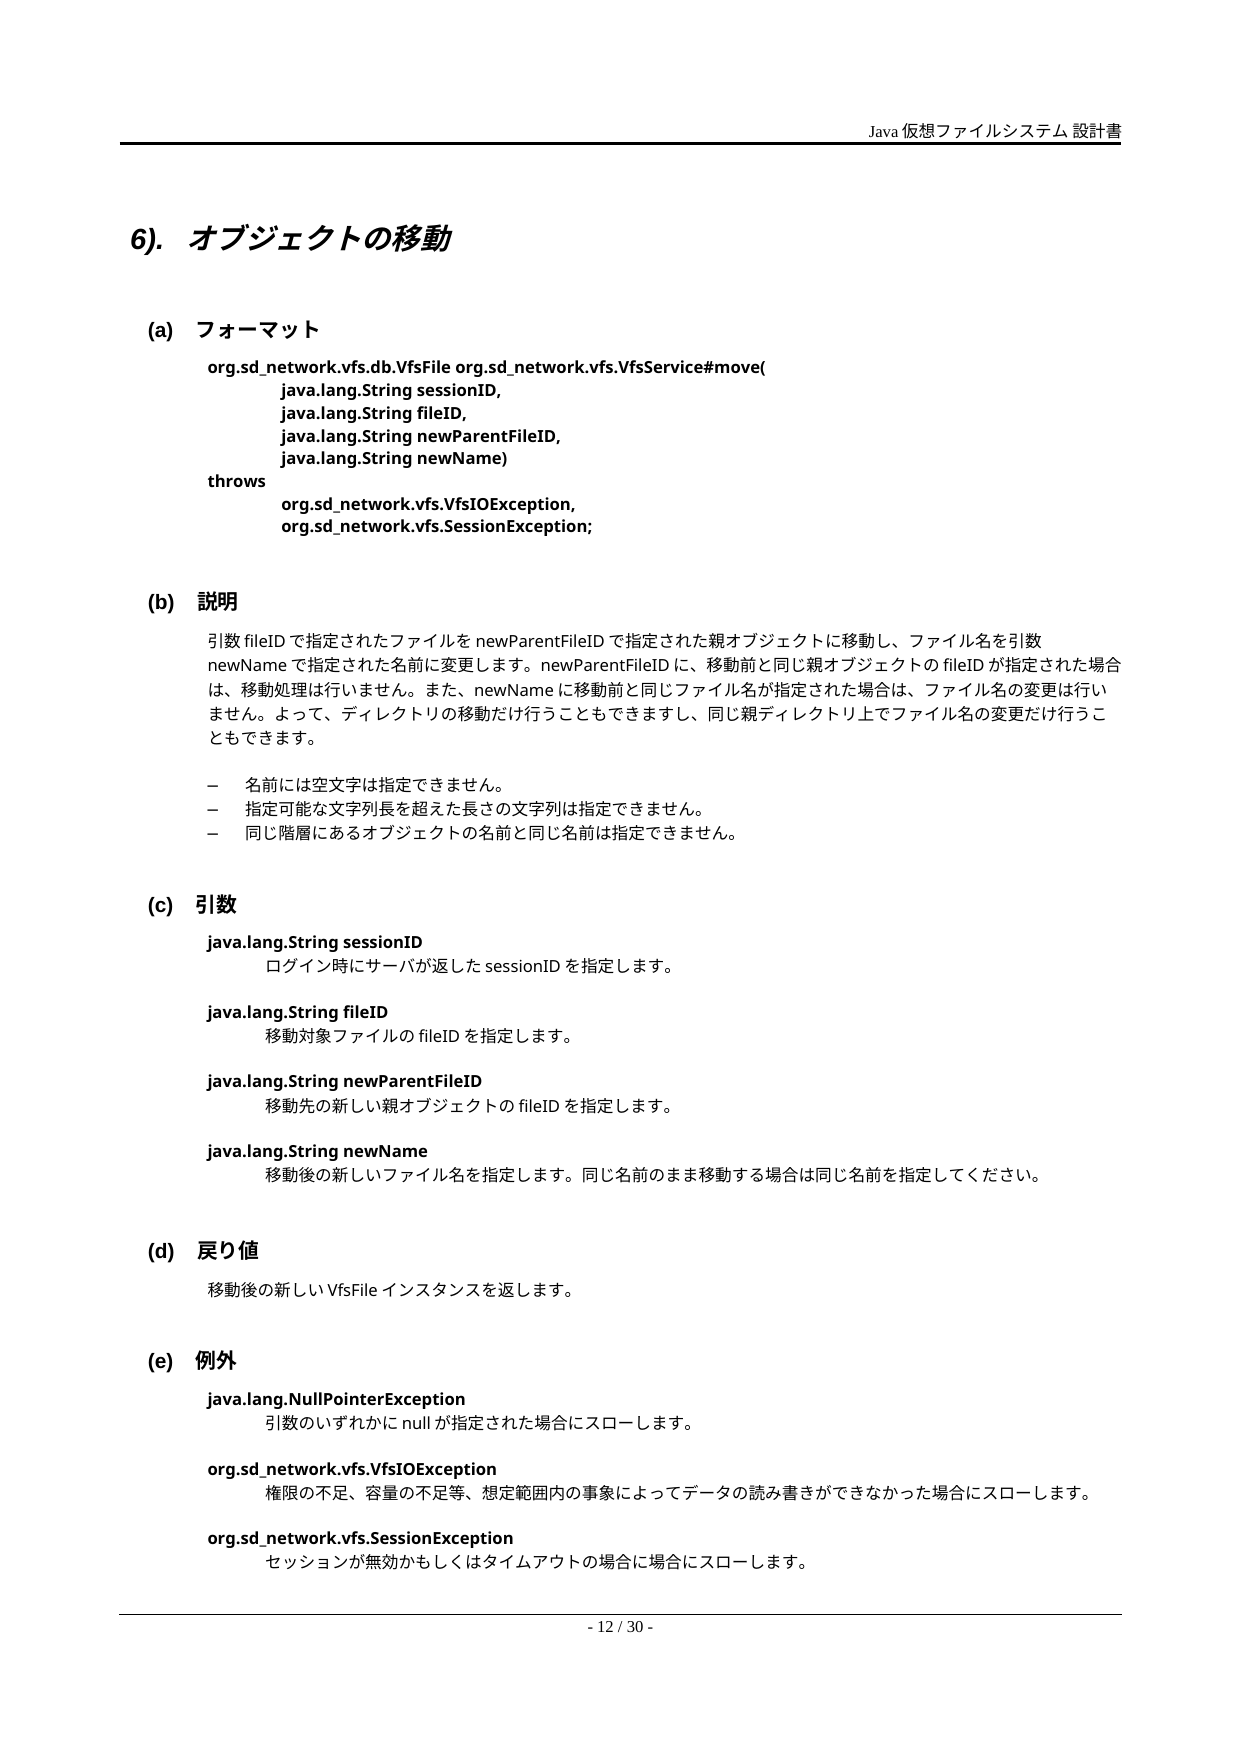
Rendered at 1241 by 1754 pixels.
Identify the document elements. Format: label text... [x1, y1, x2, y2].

list 名前には空文字は指定できません。 [207, 772, 1122, 796]
subtitle オブジェクトの移動 [118, 215, 1122, 257]
text java.lang.String sessionID [207, 931, 1122, 953]
text java.lang.NullPointerException [207, 1387, 1122, 1410]
text java.lang.String sessionID, [207, 379, 1122, 402]
text org.sd_network.vfs.VfsIOException [207, 1457, 1122, 1480]
subtitle フォーマット [118, 313, 1122, 344]
text セッションが無効かもしくはタイムアウトの場合に場合にスローします。 [265, 1549, 1122, 1574]
text java.lang.String newName [207, 1140, 1122, 1162]
text org.sd_network.vfs.db.VfsFile org.sd_network.vfs.VfsService#move( [207, 356, 1122, 379]
text 移動先の新しい親オブジェクトのfileIDを指定します。 [265, 1093, 1122, 1117]
text org.sd_network.vfs.SessionException [207, 1527, 1122, 1549]
subtitle 引数 [118, 888, 1122, 918]
text ログイン時にサーバが返したsessionIDを指定します。 [265, 953, 1122, 978]
text java.lang.String fileID [207, 1000, 1122, 1023]
subtitle 説明 [118, 586, 1122, 616]
text java.lang.String newName) [207, 447, 1122, 470]
list 同じ階層にあるオブジェクトの名前と同じ名前は指定できません。 [207, 820, 1122, 844]
text 引数のいずれかにnullが指定された場合にスローします。 [265, 1410, 1122, 1434]
text 移動後の新しいVfsFileインスタンスを返します。 [207, 1277, 1122, 1301]
text org.sd_network.vfs.SessionException; [207, 515, 1122, 538]
text 権限の不足、容量の不足等、想定範囲内の事象によってデータの読み書きができなかった場合にスローします。 [265, 1480, 1122, 1504]
text org.sd_network.vfs.VfsIOException, [207, 492, 1122, 515]
list 指定可能な文字列長を超えた長さの文字列は指定できません。 [207, 796, 1122, 820]
text 引数fileIDで指定されたファイルをnewParentFileIDで指定された親オブジェクトに移動し、ファイル名を引数newNameで指定された名前に変更します。newParentFileIDに、移動前と同じ親オブジェクトのfileIDが指定された場合は、移動処理は行いません。また、newNameに移動前と同じファイル名が指定された場合は、ファイル名の変更は行いません。よって、ディレクトリの移動だけ行うこともできますし、同じ親ディレクトリ上でファイル名の変更だけ行うこともできます。 [207, 628, 1122, 749]
text 移動後の新しいファイル名を指定します。同じ名前のまま移動する場合は同じ名前を指定してください。 [265, 1162, 1122, 1187]
text java.lang.String newParentFileID [207, 1070, 1122, 1093]
text java.lang.String newParentFileID, [207, 424, 1122, 447]
text 移動対象ファイルのfileIDを指定します。 [265, 1023, 1122, 1047]
subtitle 戻り値 [118, 1234, 1122, 1264]
text throws [207, 470, 1122, 492]
subtitle 例外 [118, 1345, 1122, 1375]
text java.lang.String fileID, [207, 402, 1122, 424]
